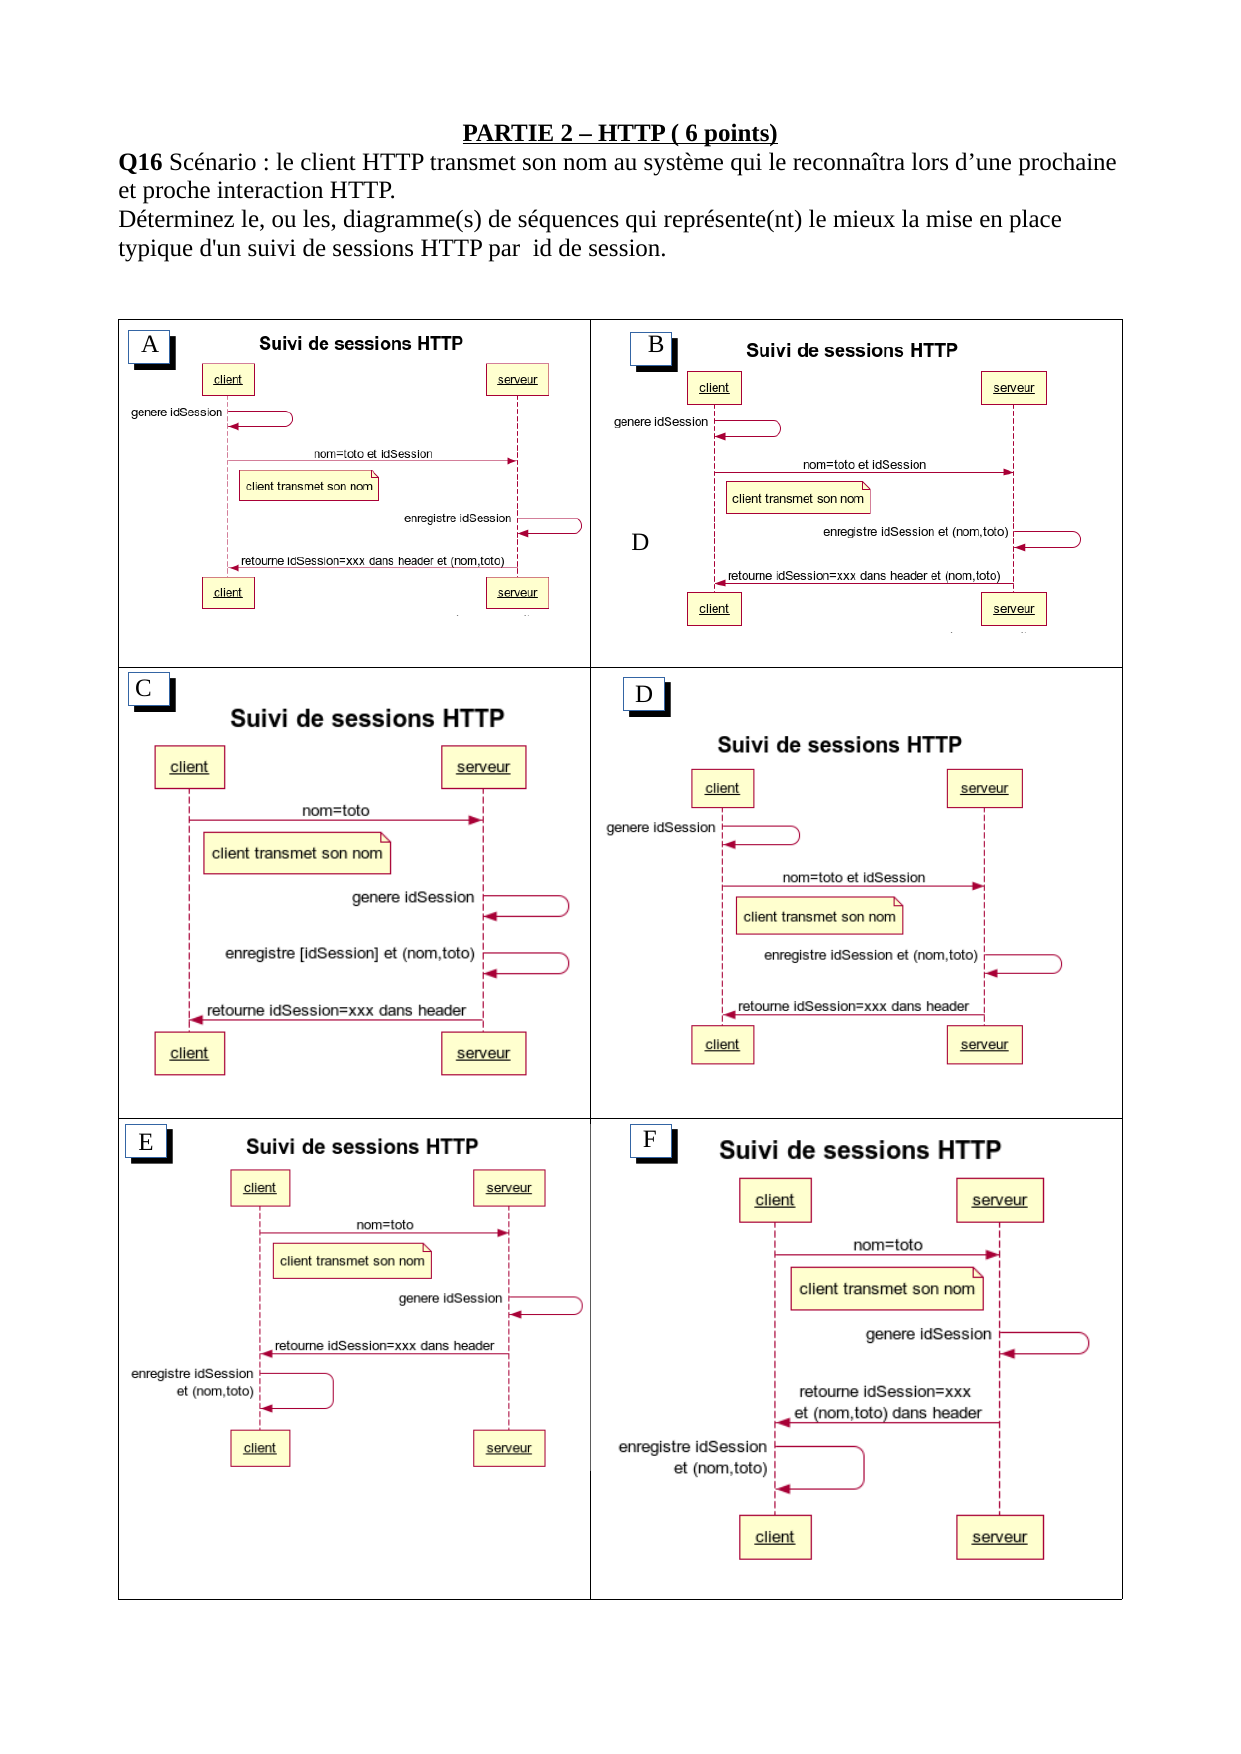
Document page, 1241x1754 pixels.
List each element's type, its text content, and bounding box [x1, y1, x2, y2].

picture [611, 1124, 1102, 1565]
table_cell [119, 1119, 590, 1599]
picture [121, 325, 587, 616]
table_cell [591, 1119, 1122, 1599]
table_cell [591, 668, 1122, 1118]
table_header [119, 320, 590, 667]
picture [140, 693, 583, 1084]
text PARTIE 2 – HTTP ( 6 points) [118, 118, 1122, 147]
picture [599, 723, 1073, 1071]
picture [121, 1124, 591, 1471]
text Q16 Scénario : le client HTTP transmet son nom au système qui le reconnaîtra lors d’une prochaine et proche interaction HTTP. Déterminez le, ou les, diagramme(s) de séquences qui représente(nt) le mieux la mise en place typique d'un suivi de sessions HTTP par id de session. [118, 147, 1122, 262]
table_cell [119, 668, 590, 1118]
table_header [591, 320, 1122, 667]
picture [607, 332, 1087, 633]
